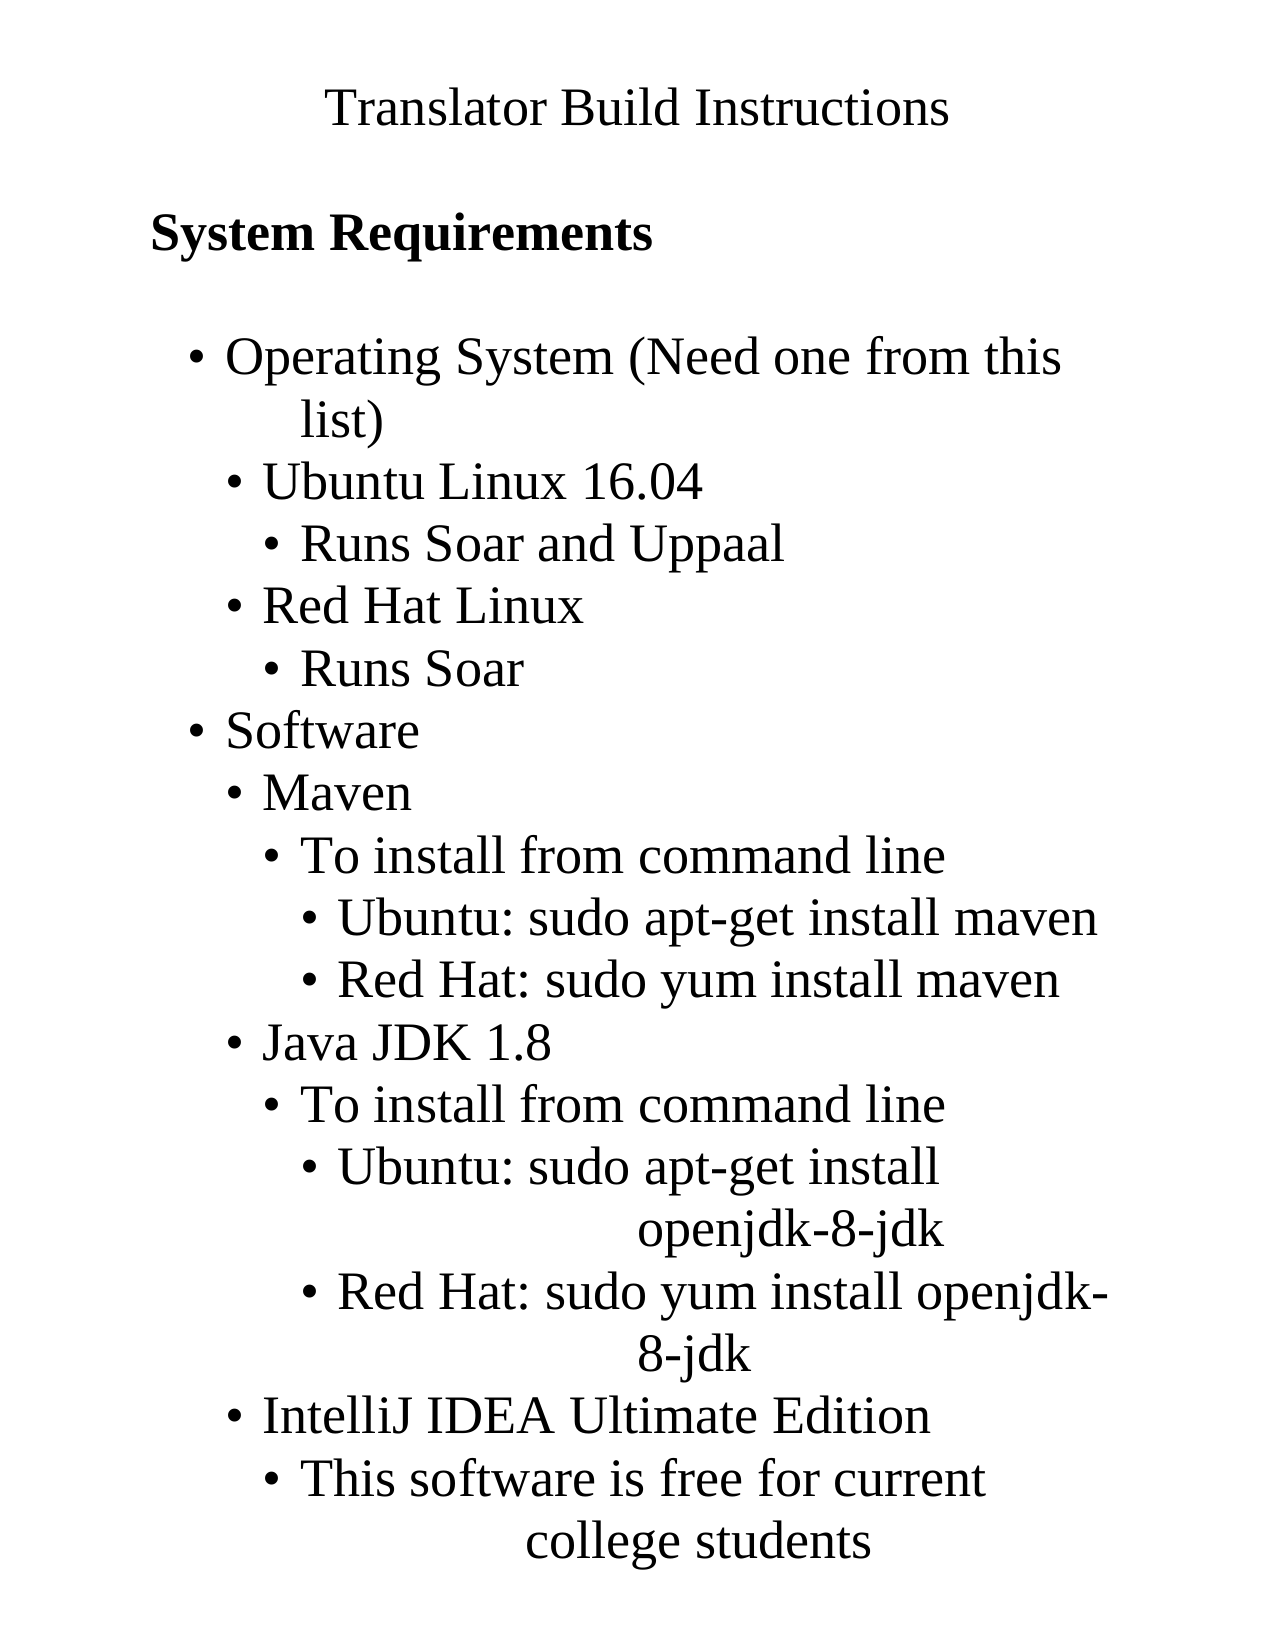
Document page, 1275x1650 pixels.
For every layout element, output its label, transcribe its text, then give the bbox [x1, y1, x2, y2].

list Maven [225, 760, 1125, 822]
list IntelliJ IDEA Ultimate Edition [225, 1383, 1125, 1445]
text Translator Build Instructions [150, 75, 1125, 137]
list Ubuntu: sudo apt-get install maven [300, 885, 1125, 947]
list Ubuntu Linux 16.04 [225, 449, 1125, 511]
list Runs Soar [262, 636, 1125, 698]
list This software is free for current college students [262, 1445, 1125, 1570]
list To install from command line [262, 1072, 1125, 1134]
list To install from command line [262, 822, 1125, 885]
list Red Hat Linux [225, 573, 1125, 636]
list Red Hat: sudo yum install maven [300, 947, 1125, 1009]
list Software [187, 698, 1125, 760]
list Java JDK 1.8 [225, 1009, 1125, 1072]
list Ubuntu: sudo apt-get install openjdk-8-jdk [300, 1134, 1125, 1258]
list Runs Soar and Uppaal [262, 511, 1125, 573]
text System Requirements [150, 199, 1125, 262]
list Operating System (Need one from this list) [187, 324, 1125, 449]
list Red Hat: sudo yum install openjdk-8-jdk [300, 1258, 1125, 1383]
